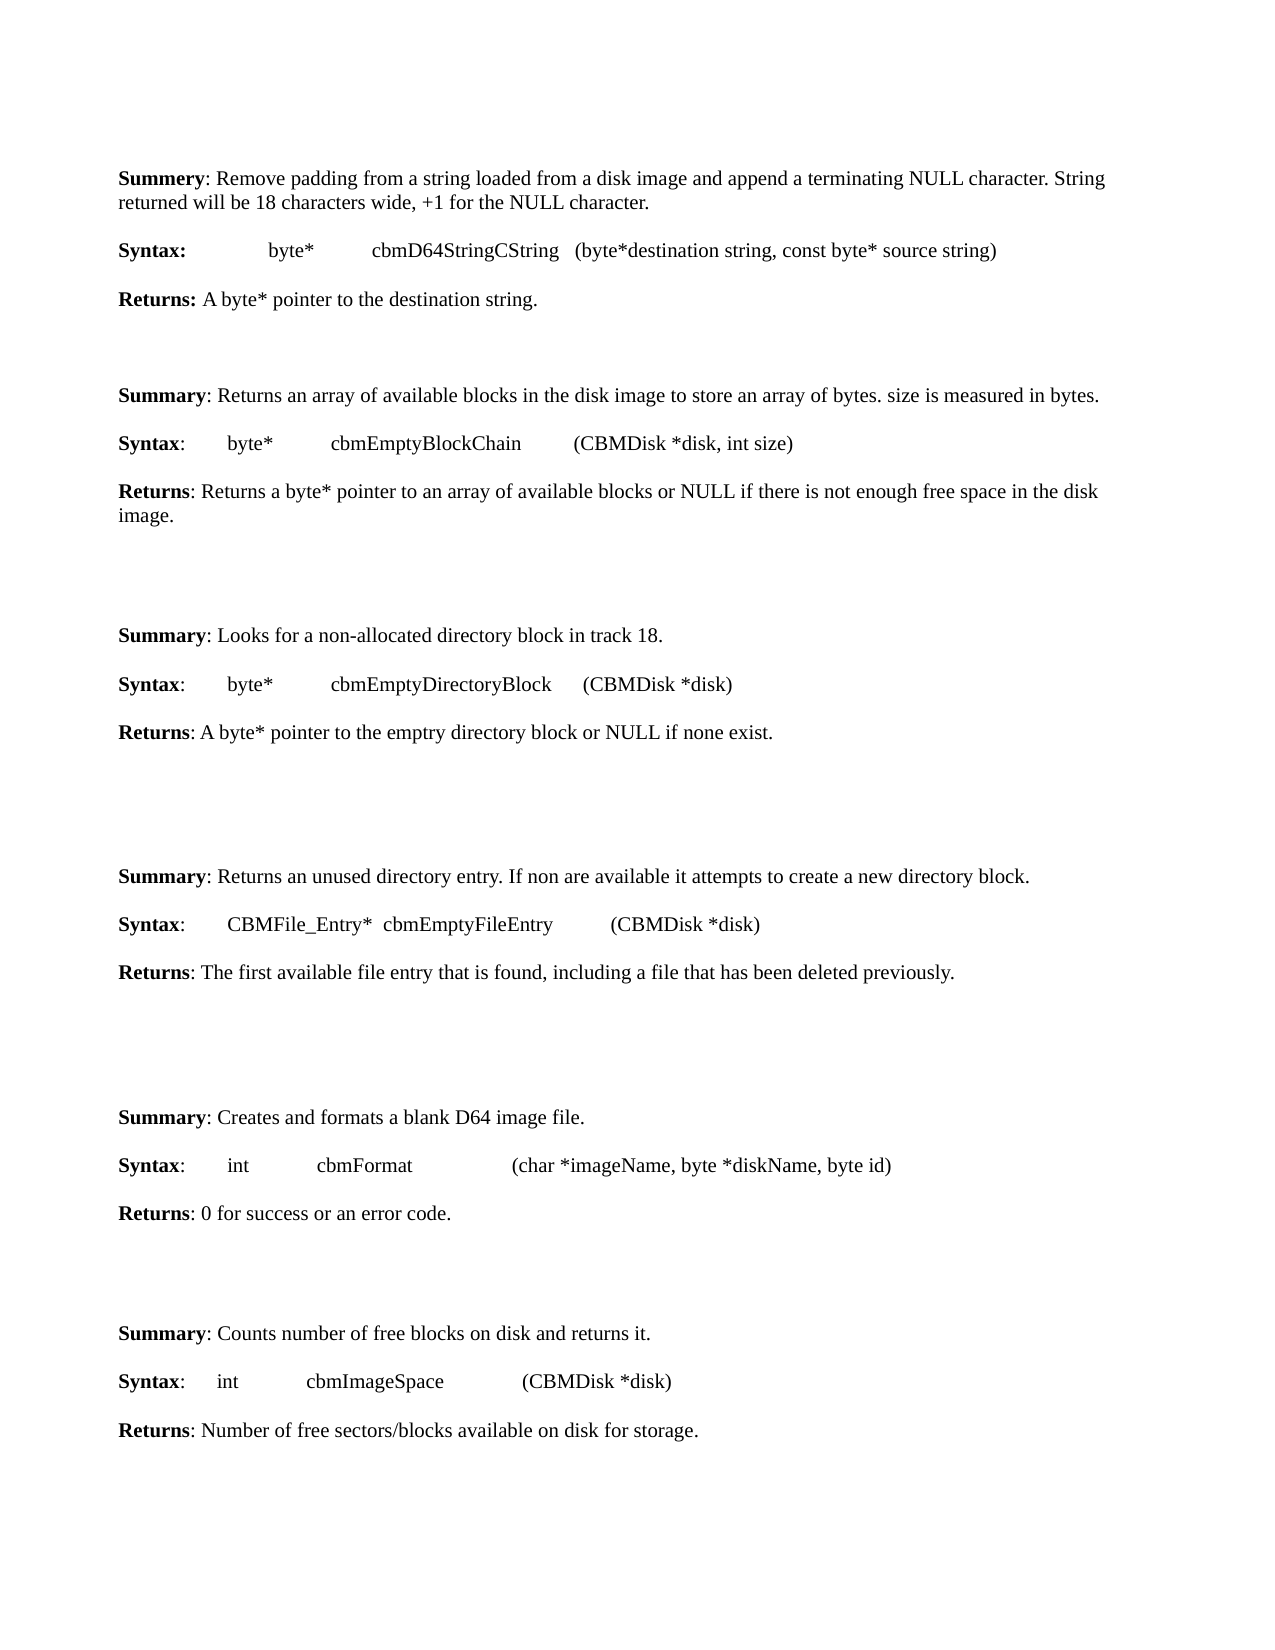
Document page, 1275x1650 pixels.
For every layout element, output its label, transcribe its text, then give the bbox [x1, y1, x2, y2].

text Syntax: int cbmFormat (char *imageName, byte *diskName, byte id) [118, 1153, 1157, 1177]
text Summery: Remove padding from a string loaded from a disk image and append a terminating NULL character. String returned will be 18 characters wide, +1 for the NULL character. [118, 166, 1157, 214]
text Summary: Counts number of free blocks on disk and returns it. [118, 1321, 1157, 1345]
text Returns: Number of free sectors/blocks available on disk for storage. [118, 1417, 1157, 1442]
text Syntax: byte* cbmEmptyDirectoryBlock (CBMDisk *disk) [118, 672, 1157, 696]
text Syntax: CBMFile_Entry* cbmEmptyFileEntry (CBMDisk *disk) [118, 912, 1157, 936]
text Summary: Returns an unused directory entry. If non are available it attempts to create a new directory block. [118, 864, 1157, 888]
text Summary: Looks for a non-allocated directory block in track 18. [118, 623, 1157, 647]
text Returns: Returns a byte* pointer to an array of available blocks or NULL if there is not enough free space in the disk image. [118, 479, 1157, 527]
text Syntax: byte* cbmEmptyBlockChain (CBMDisk *disk, int size) [118, 431, 1157, 455]
text Syntax: int cbmImageSpace (CBMDisk *disk) [118, 1369, 1157, 1393]
text Returns: A byte* pointer to the destination string. [118, 287, 1157, 311]
text Syntax: byte* cbmD64StringCString (byte*destination string, const byte* source string) [118, 238, 1157, 262]
text Returns: The first available file entry that is found, including a file that has been deleted previously. [118, 960, 1157, 984]
text Returns: 0 for success or an error code. [118, 1201, 1157, 1225]
text Summary: Creates and formats a blank D64 image file. [118, 1105, 1157, 1129]
text Returns: A byte* pointer to the emptry directory block or NULL if none exist. [118, 720, 1157, 744]
text Summary: Returns an array of available blocks in the disk image to store an array of bytes. size is measured in bytes. [118, 383, 1157, 407]
